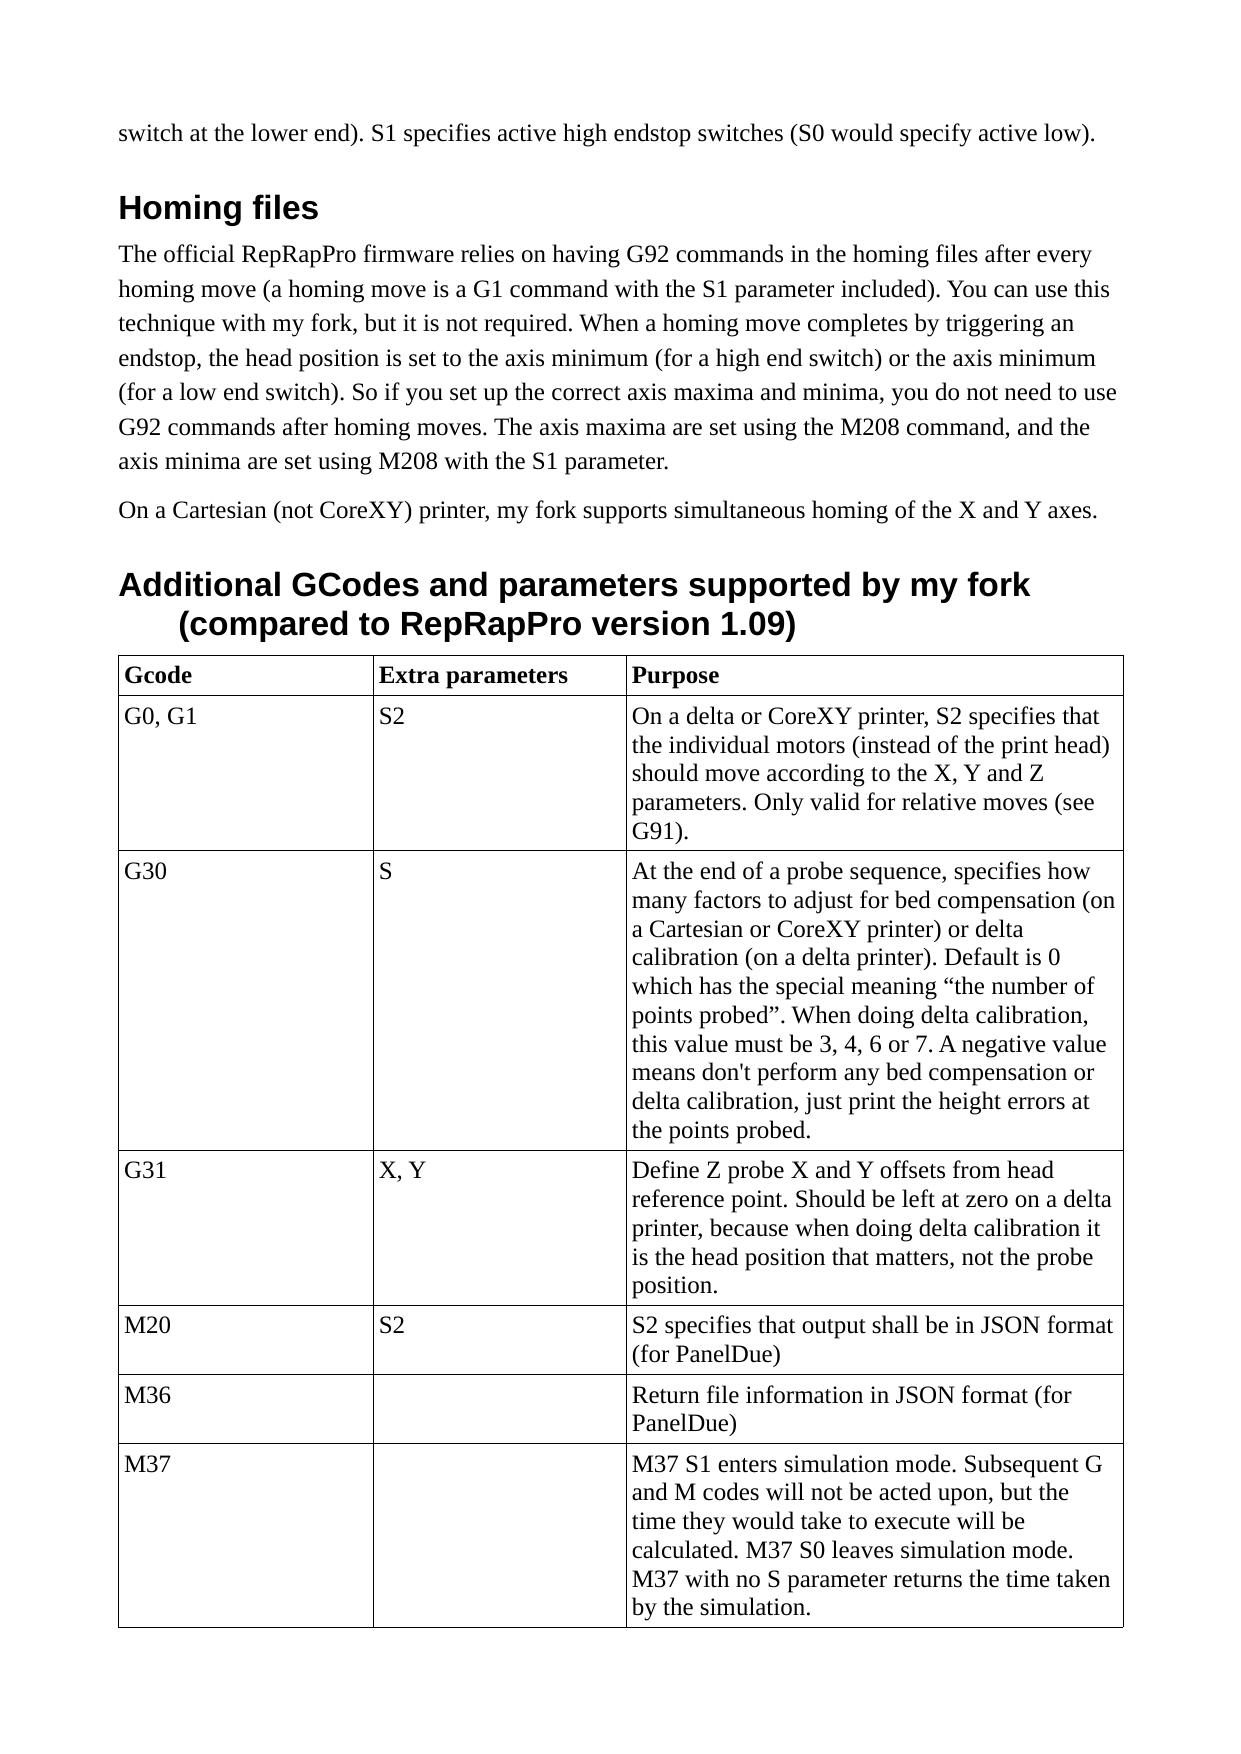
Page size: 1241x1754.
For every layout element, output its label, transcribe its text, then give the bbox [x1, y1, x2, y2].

table_cell On a delta or CoreXY printer, S2 specifies that the individual motors (instead of the print head) should move according to the X, Y and Z parameters. Only valid for relative moves (see G91). [627, 696, 1123, 850]
table_cell At the end of a probe sequence, specifies how many factors to adjust for bed compensation (on a Cartesian or CoreXY printer) or delta calibration (on a delta printer). Default is 0 which has the special meaning “the number of points probed”. When doing delta calibration, this value must be 3, 4, 6 or 7. A negative value means don't perform any bed compensation or delta calibration, just print the height errors at the points probed. [627, 851, 1123, 1149]
subtitle Homing files [118, 188, 1122, 227]
table_cell M37 [119, 1444, 373, 1627]
table_cell S2 [374, 696, 626, 850]
table_header Purpose [627, 656, 1123, 695]
table_cell S2 [374, 1306, 626, 1374]
table_cell Define Z probe X and Y offsets from head reference point. Should be left at zero on a delta printer, because when doing delta calibration it is the head position that matters, not the probe position. [627, 1151, 1123, 1305]
table_cell M20 [119, 1306, 373, 1374]
table_cell M36 [119, 1375, 373, 1443]
table_cell M37 S1 enters simulation mode. Subsequent G and M codes will not be acted upon, but the time they would take to execute will be calculated. M37 S0 leaves simulation mode. M37 with no S parameter returns the time taken by the simulation. [627, 1444, 1123, 1627]
table_cell G30 [119, 851, 373, 1149]
table_cell S2 specifies that output shall be in JSON format (for PanelDue) [627, 1306, 1123, 1374]
table_header Gcode [119, 656, 373, 695]
text On a Cartesian (not CoreXY) printer, my fork supports simultaneous homing of the X and Y axes. [118, 495, 1122, 524]
table_cell Return file information in JSON format (for PanelDue) [627, 1375, 1123, 1443]
text switch at the lower end). S1 specifies active high endstop switches (S0 would specify active low). [118, 118, 1122, 147]
table_header Extra parameters [374, 656, 626, 695]
table_cell G0, G1 [119, 696, 373, 850]
subtitle Additional GCodes and parameters supported by my fork (compared to RepRapPro version 1.09) [118, 565, 1122, 642]
table_cell [374, 1375, 626, 1443]
table_cell S [374, 851, 626, 1149]
table_cell [374, 1444, 626, 1627]
text The official RepRapPro firmware relies on having G92 commands in the homing files after every homing move (a homing move is a G1 command with the S1 parameter included). You can use this technique with my fork, but it is not required. When a homing move completes by triggering an endstop, the head position is set to the axis minimum (for a high end switch) or the axis minimum (for a low end switch). So if you set up the correct axis maxima and minima, you do not need to use G92 commands after homing moves. The axis maxima are set using the M208 command, and the axis minima are set using M208 with the S1 parameter. [118, 239, 1122, 475]
table_cell X, Y [374, 1151, 626, 1305]
table_cell G31 [119, 1151, 373, 1305]
